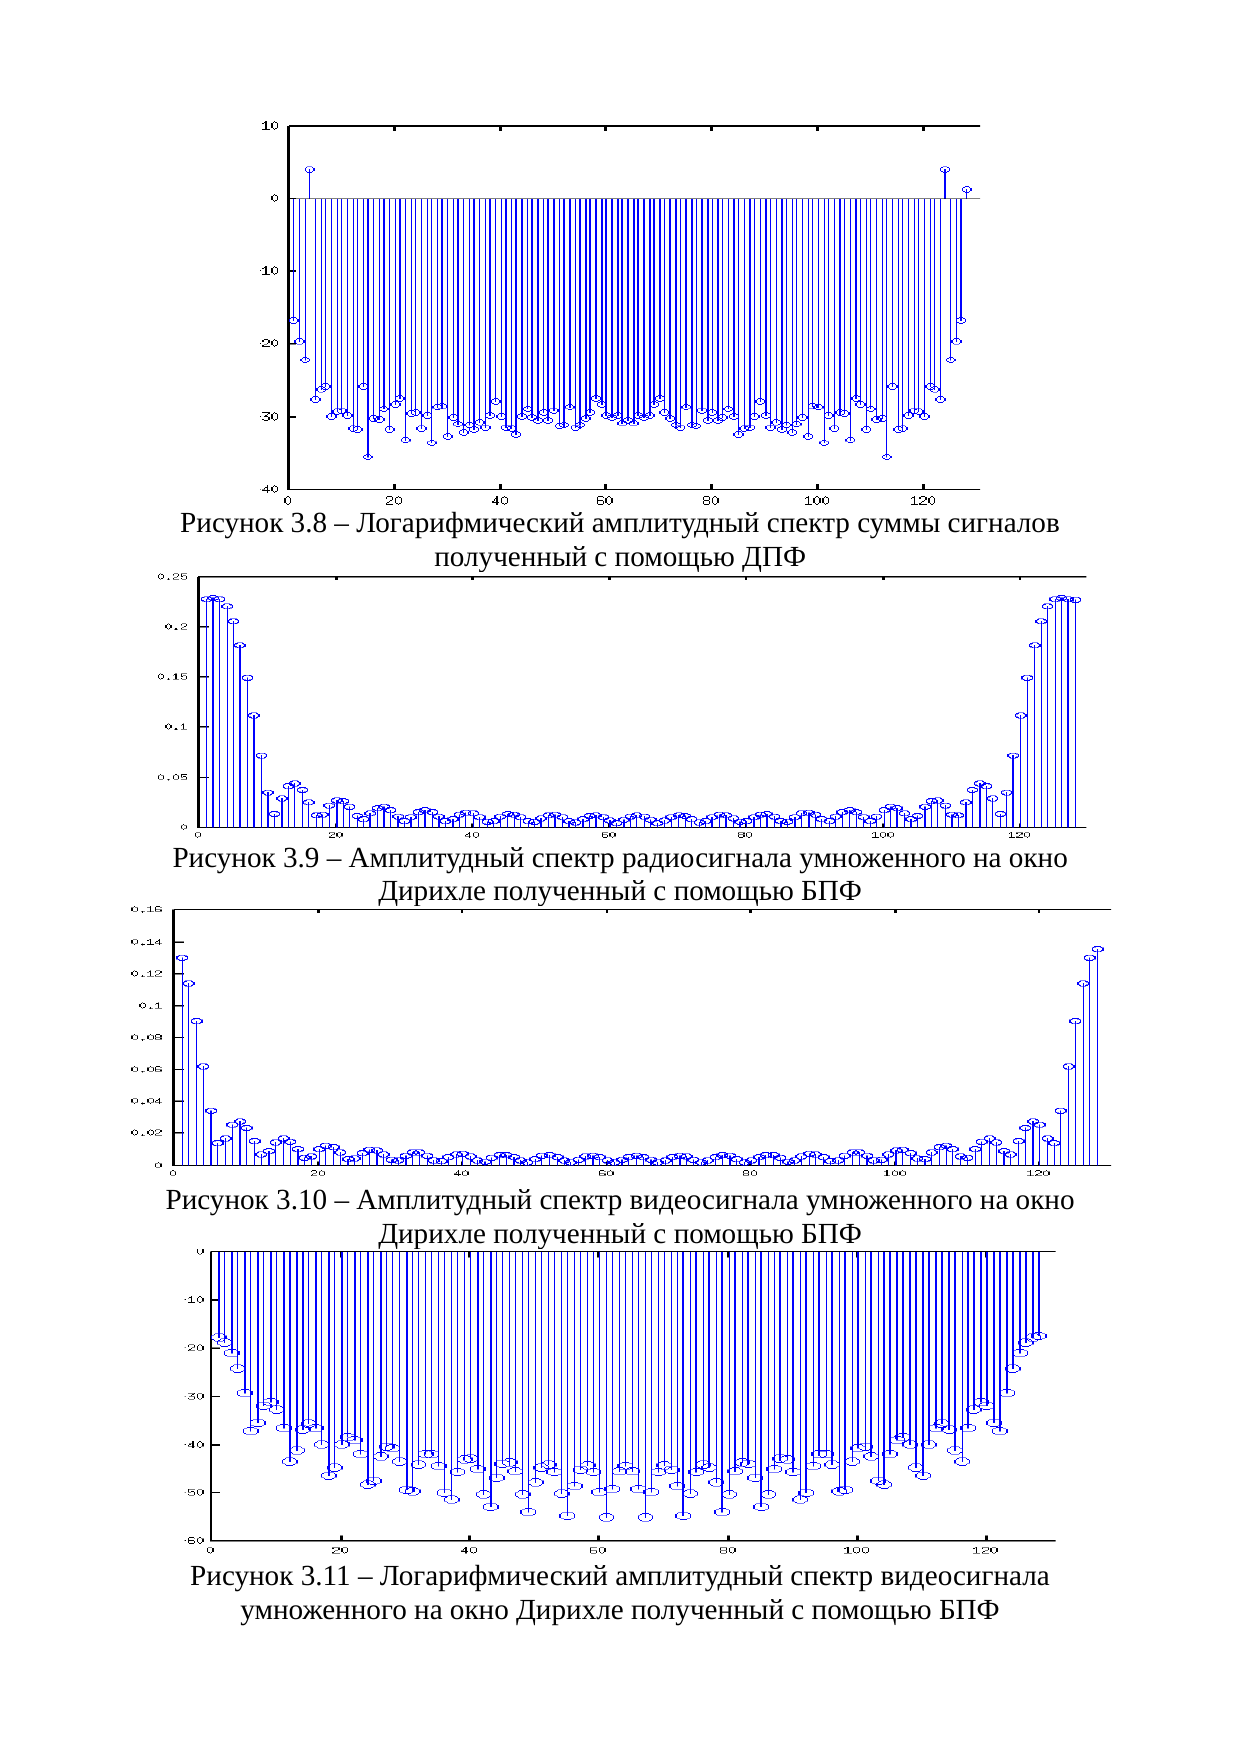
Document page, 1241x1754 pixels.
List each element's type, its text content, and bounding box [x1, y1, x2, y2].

text Рисунок 3.9 – Амплитудный спектр радиосигнала умноженного на окно Дирихле полученный с помощью БПФ [118, 572, 1122, 907]
text Рисунок 3.10 – Амплитудный спектр видеосигнала умноженного на окно Дирихле полученный с помощью БПФ [118, 907, 1122, 1249]
picture [184, 1249, 1056, 1559]
picture [128, 906, 1112, 1183]
picture [260, 118, 981, 506]
picture [153, 572, 1087, 840]
text Рисунок 3.11 – Логарифмический амплитудный спектр видеосигнала умноженного на окно Дирихле полученный с помощью БПФ [118, 1249, 1122, 1626]
text Рисунок 3.8 – Логарифмический амплитудный спектр суммы сигналов полученный с помощью ДПФ [118, 118, 1122, 572]
